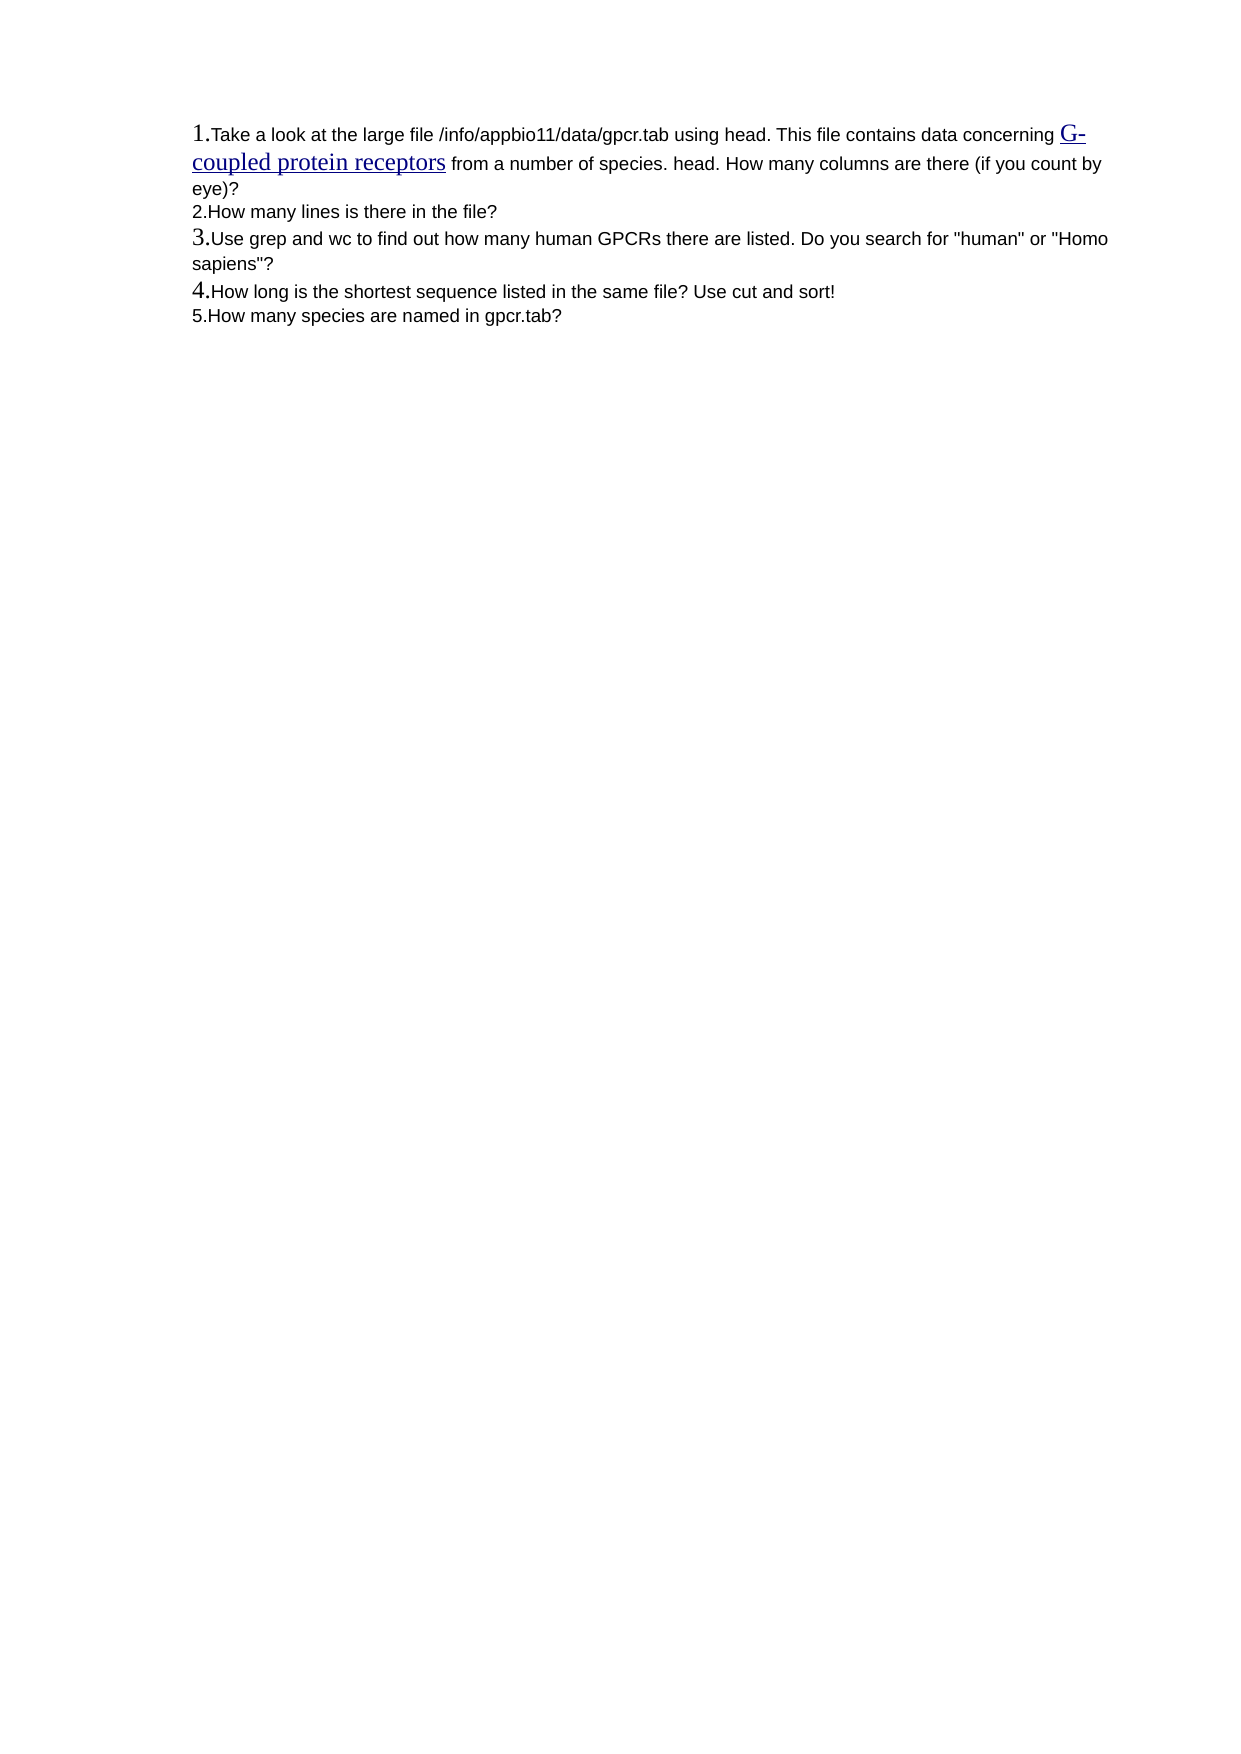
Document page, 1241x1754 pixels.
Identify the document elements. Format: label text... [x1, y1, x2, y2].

list How long is the shortest sequence listed in the same file? Use cut and sort! [118, 275, 1122, 303]
list Use grep and wc to find out how many human GPCRs there are listed. Do you search for "human" or "Homo sapiens"? [118, 222, 1122, 275]
list How many species are named in gpcr.tab? [118, 303, 1122, 327]
list How many lines is there in the file? [118, 199, 1122, 222]
list Take a look at the large file /info/appbio11/data/gpcr.tab using head. This file contains data concerning G-coupled protein receptors from a number of species. head. How many columns are there (if you count by eye)? [118, 118, 1122, 199]
